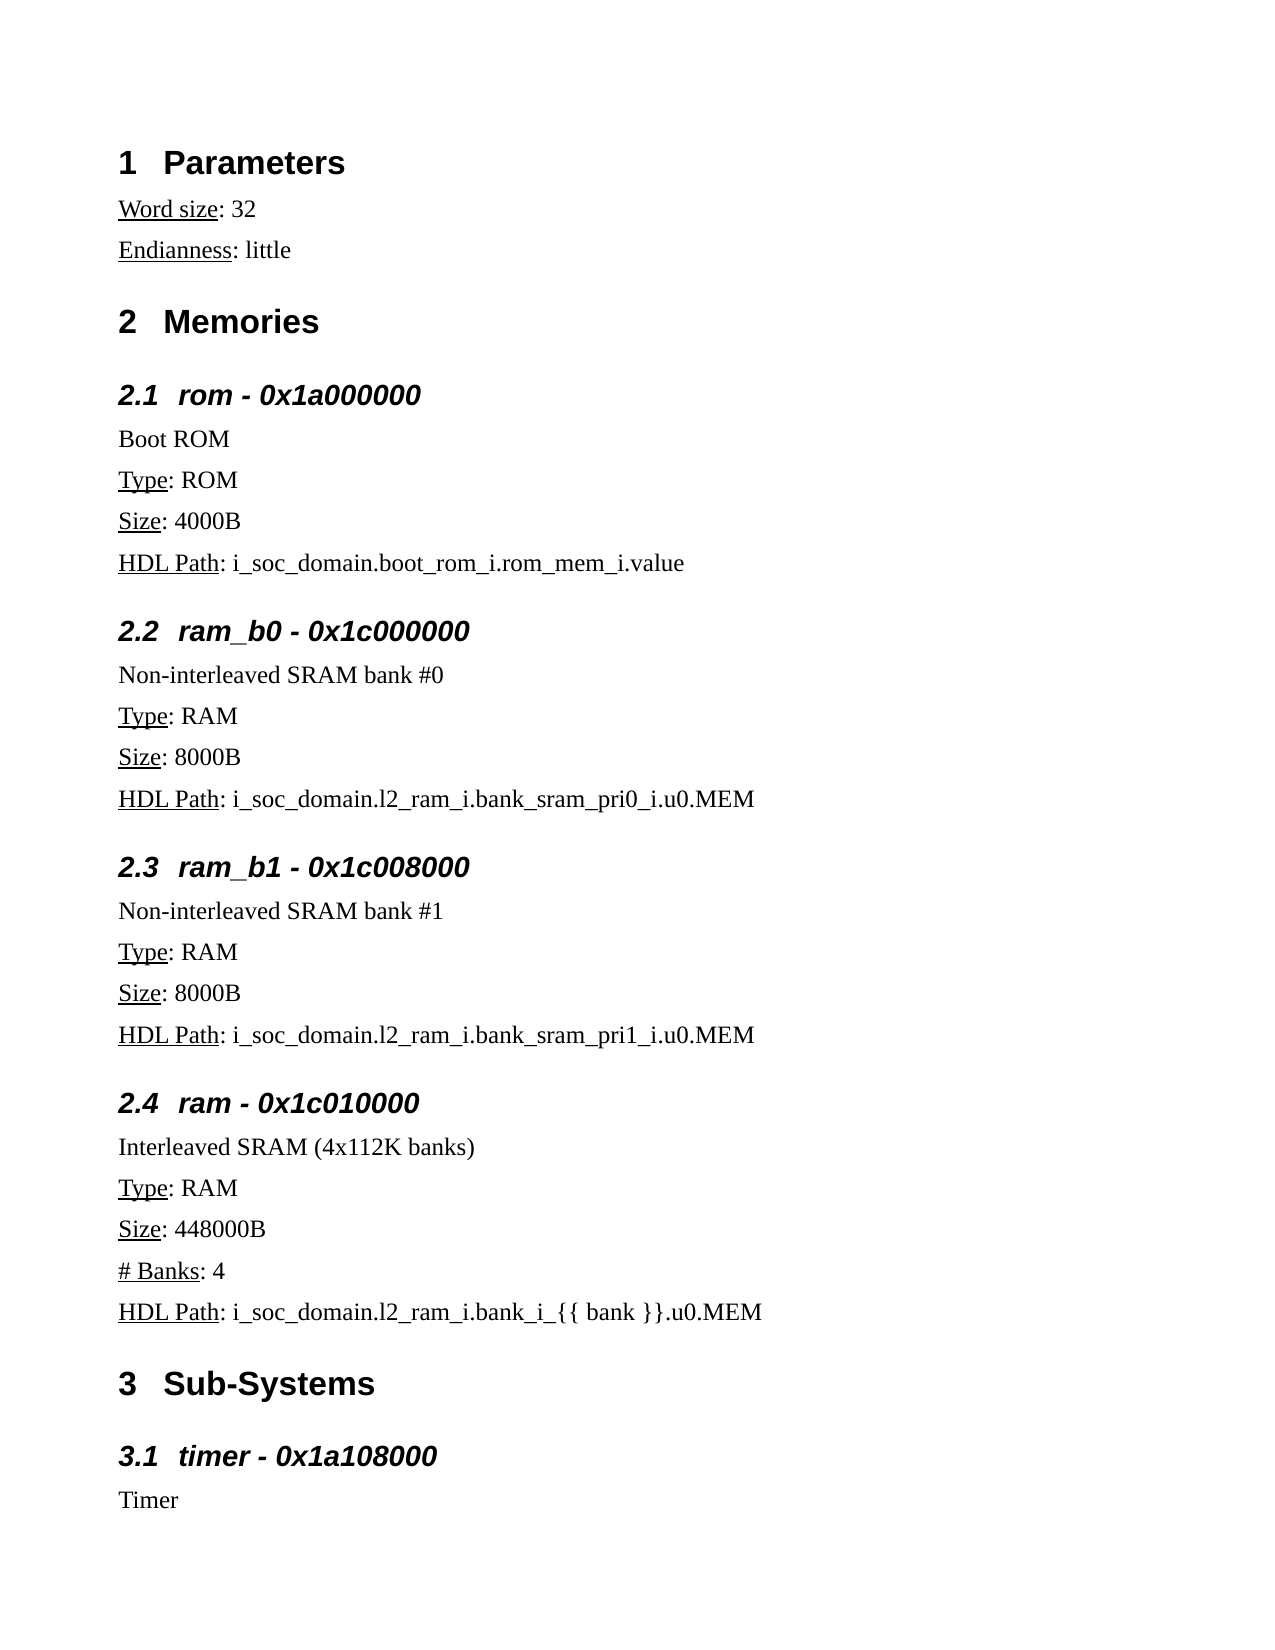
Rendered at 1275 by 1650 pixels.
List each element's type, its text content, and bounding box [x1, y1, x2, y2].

subtitle Sub-Systems [118, 1363, 1157, 1402]
subtitle ram_b1 - 0x1c008000 [118, 850, 1157, 883]
text Size: 8000B [118, 978, 1157, 1007]
text HDL Path: i_soc_domain.boot_rom_i.rom_mem_i.value [118, 548, 1157, 576]
text Non-interleaved SRAM bank #0 [118, 660, 1157, 689]
text Endianness: little [118, 236, 1157, 264]
text Type: RAM [118, 937, 1157, 966]
text Size: 4000B [118, 506, 1157, 535]
text HDL Path: i_soc_domain.l2_ram_i.bank_i_{{ bank }}.u0.MEM [118, 1297, 1157, 1326]
subtitle Parameters [118, 143, 1157, 182]
subtitle rom - 0x1a000000 [118, 378, 1157, 411]
text Timer [118, 1486, 1157, 1514]
text Size: 448000B [118, 1214, 1157, 1243]
text HDL Path: i_soc_domain.l2_ram_i.bank_sram_pri0_i.u0.MEM [118, 784, 1157, 812]
subtitle Memories [118, 302, 1157, 340]
text Boot ROM [118, 424, 1157, 453]
text Word size: 32 [118, 194, 1157, 223]
text # Banks: 4 [118, 1256, 1157, 1284]
text Type: ROM [118, 465, 1157, 494]
text Non-interleaved SRAM bank #1 [118, 896, 1157, 925]
subtitle timer - 0x1a108000 [118, 1439, 1157, 1473]
subtitle ram - 0x1c010000 [118, 1086, 1157, 1119]
text Type: RAM [118, 1173, 1157, 1202]
text Type: RAM [118, 701, 1157, 730]
subtitle ram_b0 - 0x1c000000 [118, 614, 1157, 647]
text Interleaved SRAM (4x112K banks) [118, 1132, 1157, 1161]
text HDL Path: i_soc_domain.l2_ram_i.bank_sram_pri1_i.u0.MEM [118, 1020, 1157, 1048]
text Size: 8000B [118, 742, 1157, 771]
